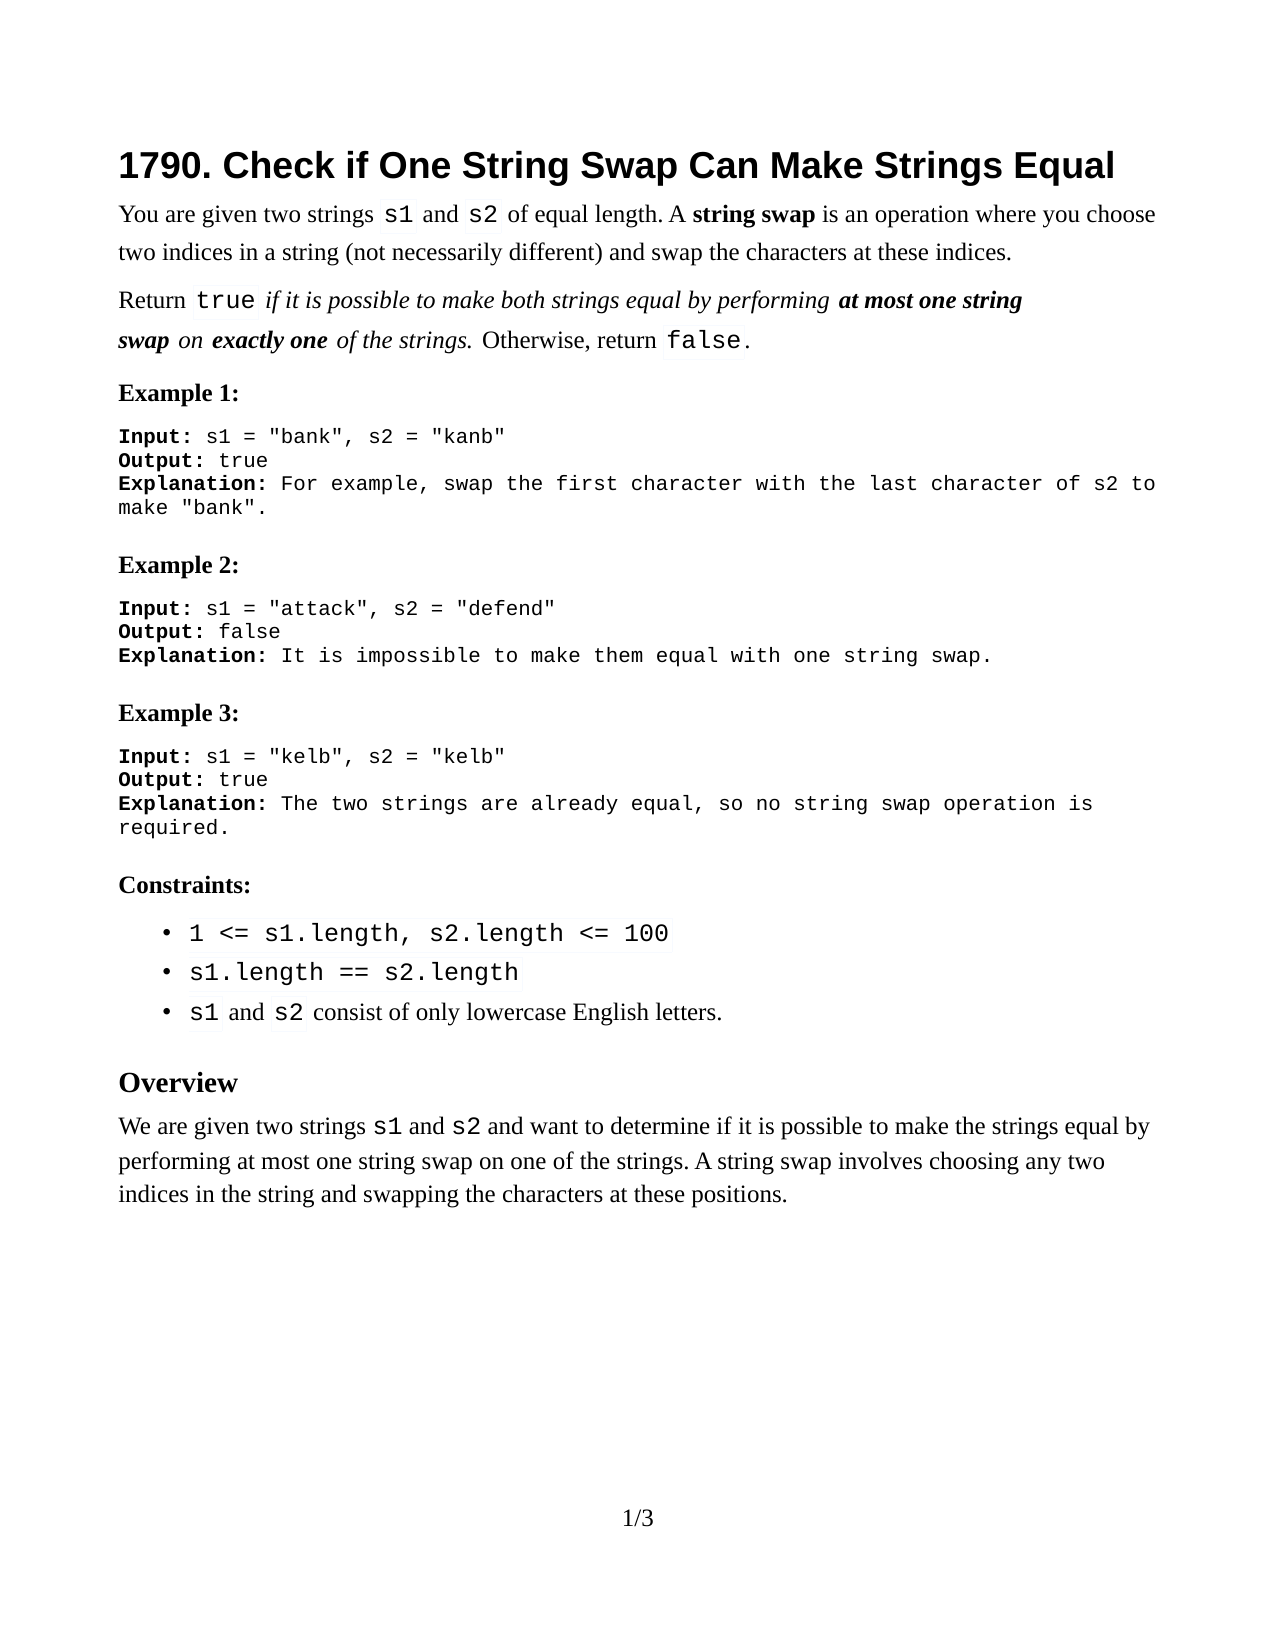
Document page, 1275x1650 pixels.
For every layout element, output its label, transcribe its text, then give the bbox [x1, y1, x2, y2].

text Explanation: The two strings are already equal, so no string swap operation is required. [118, 793, 1157, 840]
list s1 and s2 consist of only lowercase English letters. [272, 997, 306, 1031]
list [673, 917, 1157, 952]
text We are given two strings s1 and s2 and want to determine if it is possible to make the strings equal by performing at most one string swap on one of the strings. A string swap involves choosing any two indices in the string and swapping the characters at these positions. [118, 1111, 1157, 1208]
list s1 and s2 consist of only lowercase English letters. [223, 996, 271, 1031]
text Input: s1 = "attack", s2 = "defend" [118, 598, 1157, 621]
text Example 1: [118, 378, 1157, 407]
list s1 and s2 consist of only lowercase English letters. [162, 996, 222, 1031]
text Constraints: [118, 870, 1157, 899]
text Explanation: It is impossible to make them equal with one string swap. [118, 645, 1157, 669]
text Output: true [118, 769, 1157, 793]
list 1 <= s1.length, s2.length <= 100 [162, 917, 672, 952]
text Output: true [118, 450, 1157, 473]
text You are given two strings s1 and s2 of equal length. A string swap is an operation where you choose two indices in a string (not necessarily different) and swap the characters at these indices. [118, 199, 1157, 266]
list s1.length == s2.length [162, 957, 522, 991]
subtitle 1790. Check if One String Swap Can Make Strings Equal [118, 143, 1157, 186]
text Input: s1 = "bank", s2 = "kanb" [118, 426, 1157, 450]
text Input: s1 = "kelb", s2 = "kelb" [118, 746, 1157, 769]
text Example 2: [118, 550, 1157, 579]
text Explanation: For example, swap the first character with the last character of s2 to make "bank". [118, 473, 1157, 521]
subtitle Overview [118, 1065, 1157, 1099]
text Output: false [118, 621, 1157, 645]
list [523, 957, 1157, 991]
text Example 3: [118, 698, 1157, 727]
text Return true if it is possible to make both strings equal by performing at most one string swap on exactly one of the strings. Otherwise, return false. [118, 285, 1157, 359]
list s1 and s2 consist of only lowercase English letters. [307, 996, 1157, 1031]
